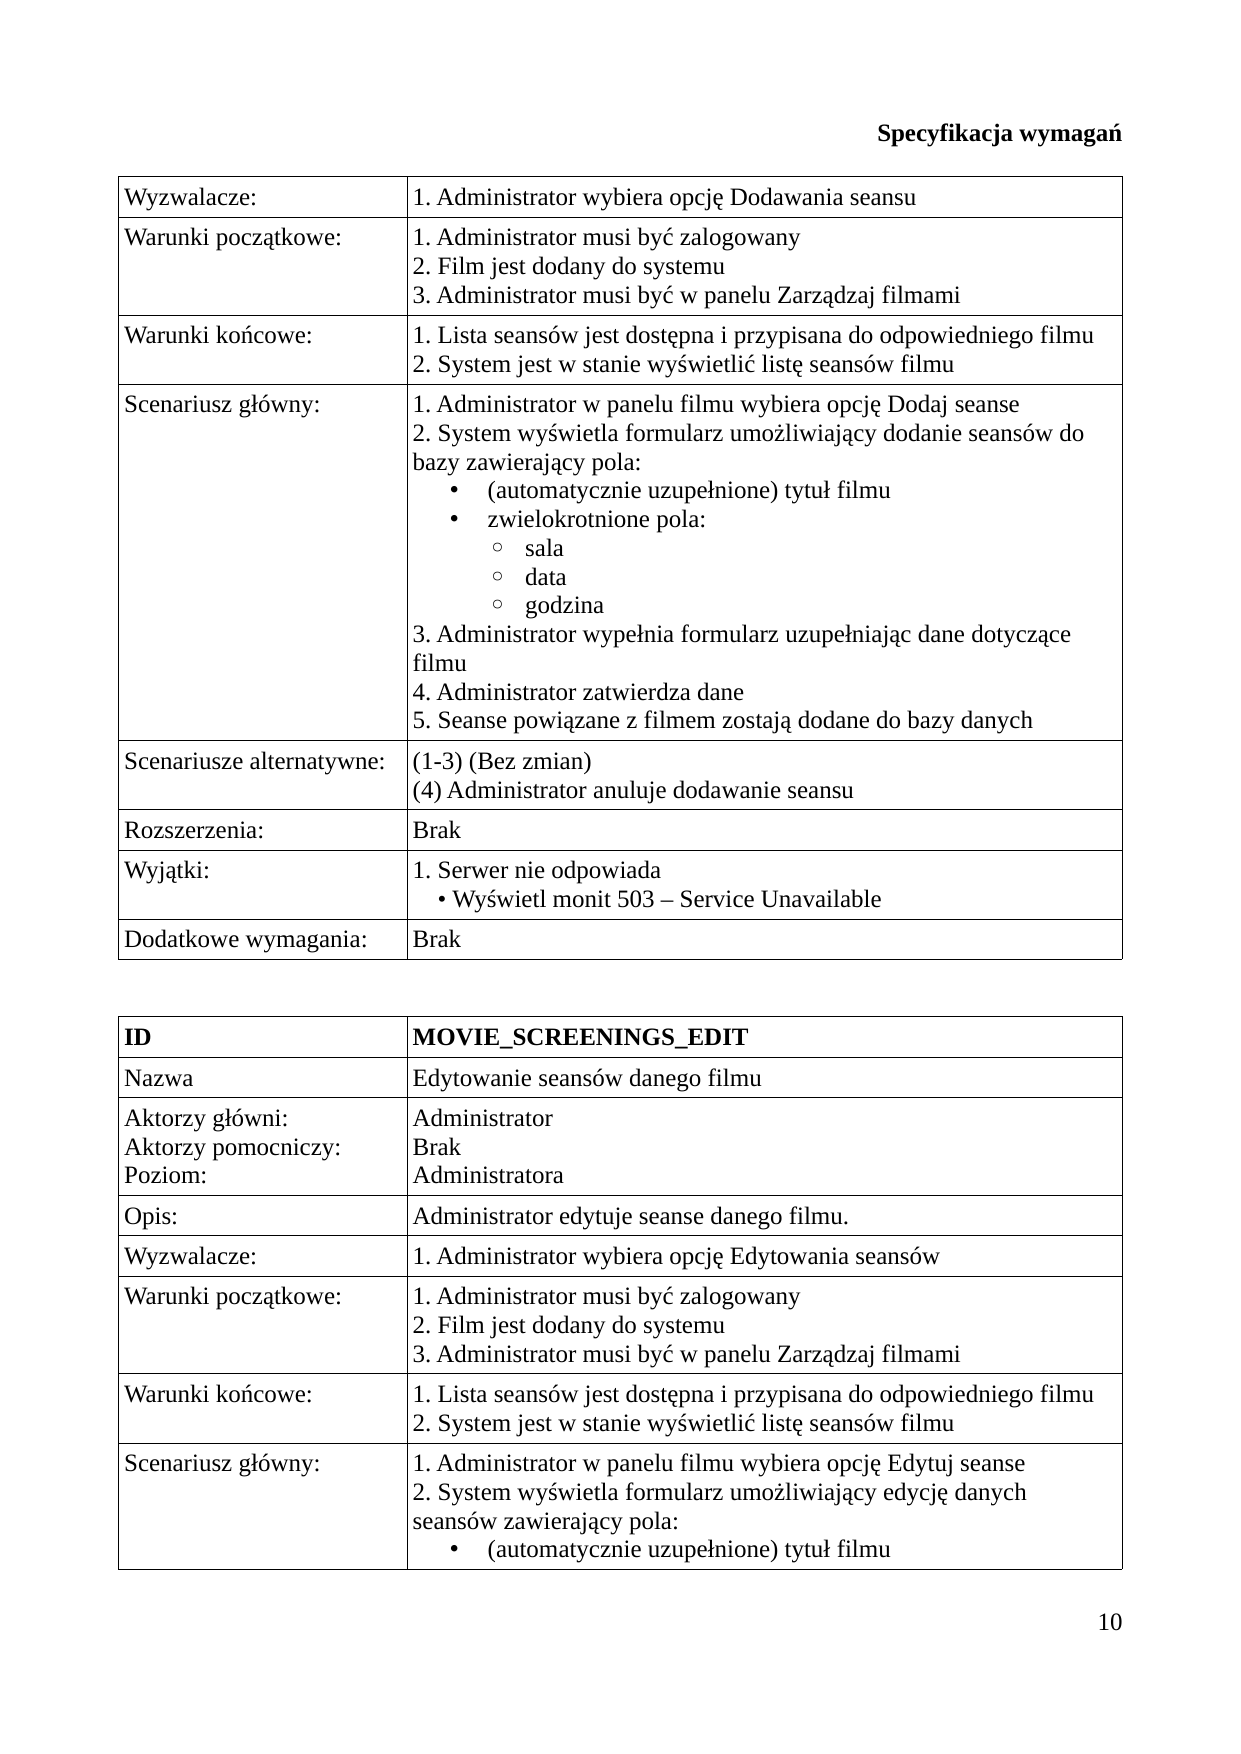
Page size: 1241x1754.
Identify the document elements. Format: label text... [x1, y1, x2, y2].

table_cell Edytowanie seansów danego filmu [408, 1058, 1122, 1097]
table_cell Wyzwalacze: [119, 177, 407, 217]
table_cell Nazwa [119, 1058, 407, 1097]
table_cell Wyzwalacze: [119, 1236, 407, 1276]
table_cell 1. Administrator musi być zalogowany 2. Film jest dodany do systemu 3. Administrator musi być w panelu Zarządzaj filmami [408, 1277, 1122, 1373]
table_cell 1. Administrator musi być zalogowany 2. Film jest dodany do systemu 3. Administrator musi być w panelu Zarządzaj filmami [408, 218, 1122, 314]
table_cell Warunki końcowe: [119, 1374, 407, 1442]
table_cell 1. Administrator wybiera opcję Dodawania seansu [408, 177, 1122, 217]
table_cell 1. Lista seansów jest dostępna i przypisana do odpowiedniego filmu 2. System jest w stanie wyświetlić listę seansów filmu [408, 316, 1122, 383]
table_cell 1. Administrator w panelu filmu wybiera opcję Dodaj seanse 2. System wyświetla formularz umożliwiający dodanie seansów do bazy zawierający pola: (automatycznie uzupełnione) tytuł filmu zwielokrotnione pola: sala data godzina 3. Administrator wypełnia formularz uzupełniając dane dotyczące filmu 4. Administrator zatwierdza dane 5. Seanse powiązane z filmem zostają dodane do bazy danych [408, 385, 1122, 740]
table_cell Wyjątki: [119, 851, 407, 918]
table_cell Scenariusz główny: [119, 1444, 407, 1569]
table_cell Brak [408, 810, 1122, 849]
table_cell Rozszerzenia: [119, 810, 407, 849]
table_header ID [119, 1017, 407, 1057]
table_cell Warunki końcowe: [119, 316, 407, 383]
table_cell Dodatkowe wymagania: [119, 920, 407, 959]
table_cell 1. Administrator w panelu filmu wybiera opcję Edytuj seanse 2. System wyświetla formularz umożliwiający edycję danych seansów zawierający pola: (automatycznie uzupełnione) tytuł filmu zwielokrotnione pola: sala data godzina 3. Administrator wypełnia formularz modyfikując dane dotyczące poszczególnych seansów 4. Administrator zatwierdza dane 5. Seanse powiązane z filmem zostają zaktualizowane w bazie danych [408, 1444, 1122, 1569]
table_cell 1. Lista seansów jest dostępna i przypisana do odpowiedniego filmu 2. System jest w stanie wyświetlić listę seansów filmu [408, 1374, 1122, 1442]
table_cell Brak [408, 920, 1122, 959]
table_cell 1. Administrator wybiera opcję Edytowania seansów [408, 1236, 1122, 1276]
table_cell Scenariusze alternatywne: [119, 741, 407, 809]
table_cell Administrator edytuje seanse danego filmu. [408, 1196, 1122, 1235]
table_cell Warunki początkowe: [119, 218, 407, 314]
table_cell Warunki początkowe: [119, 1277, 407, 1373]
table_cell 1. Serwer nie odpowiada • Wyświetl monit 503 – Service Unavailable [408, 851, 1122, 918]
table_cell Opis: [119, 1196, 407, 1235]
table_header MOVIE_SCREENINGS_EDIT [408, 1017, 1122, 1057]
table_cell Administrator Brak Administratora [408, 1098, 1122, 1195]
table_cell Scenariusz główny: [119, 385, 407, 740]
table_cell (1-3) (Bez zmian) (4) Administrator anuluje dodawanie seansu [408, 741, 1122, 809]
table_cell Aktorzy główni: Aktorzy pomocniczy: Poziom: [119, 1098, 407, 1195]
